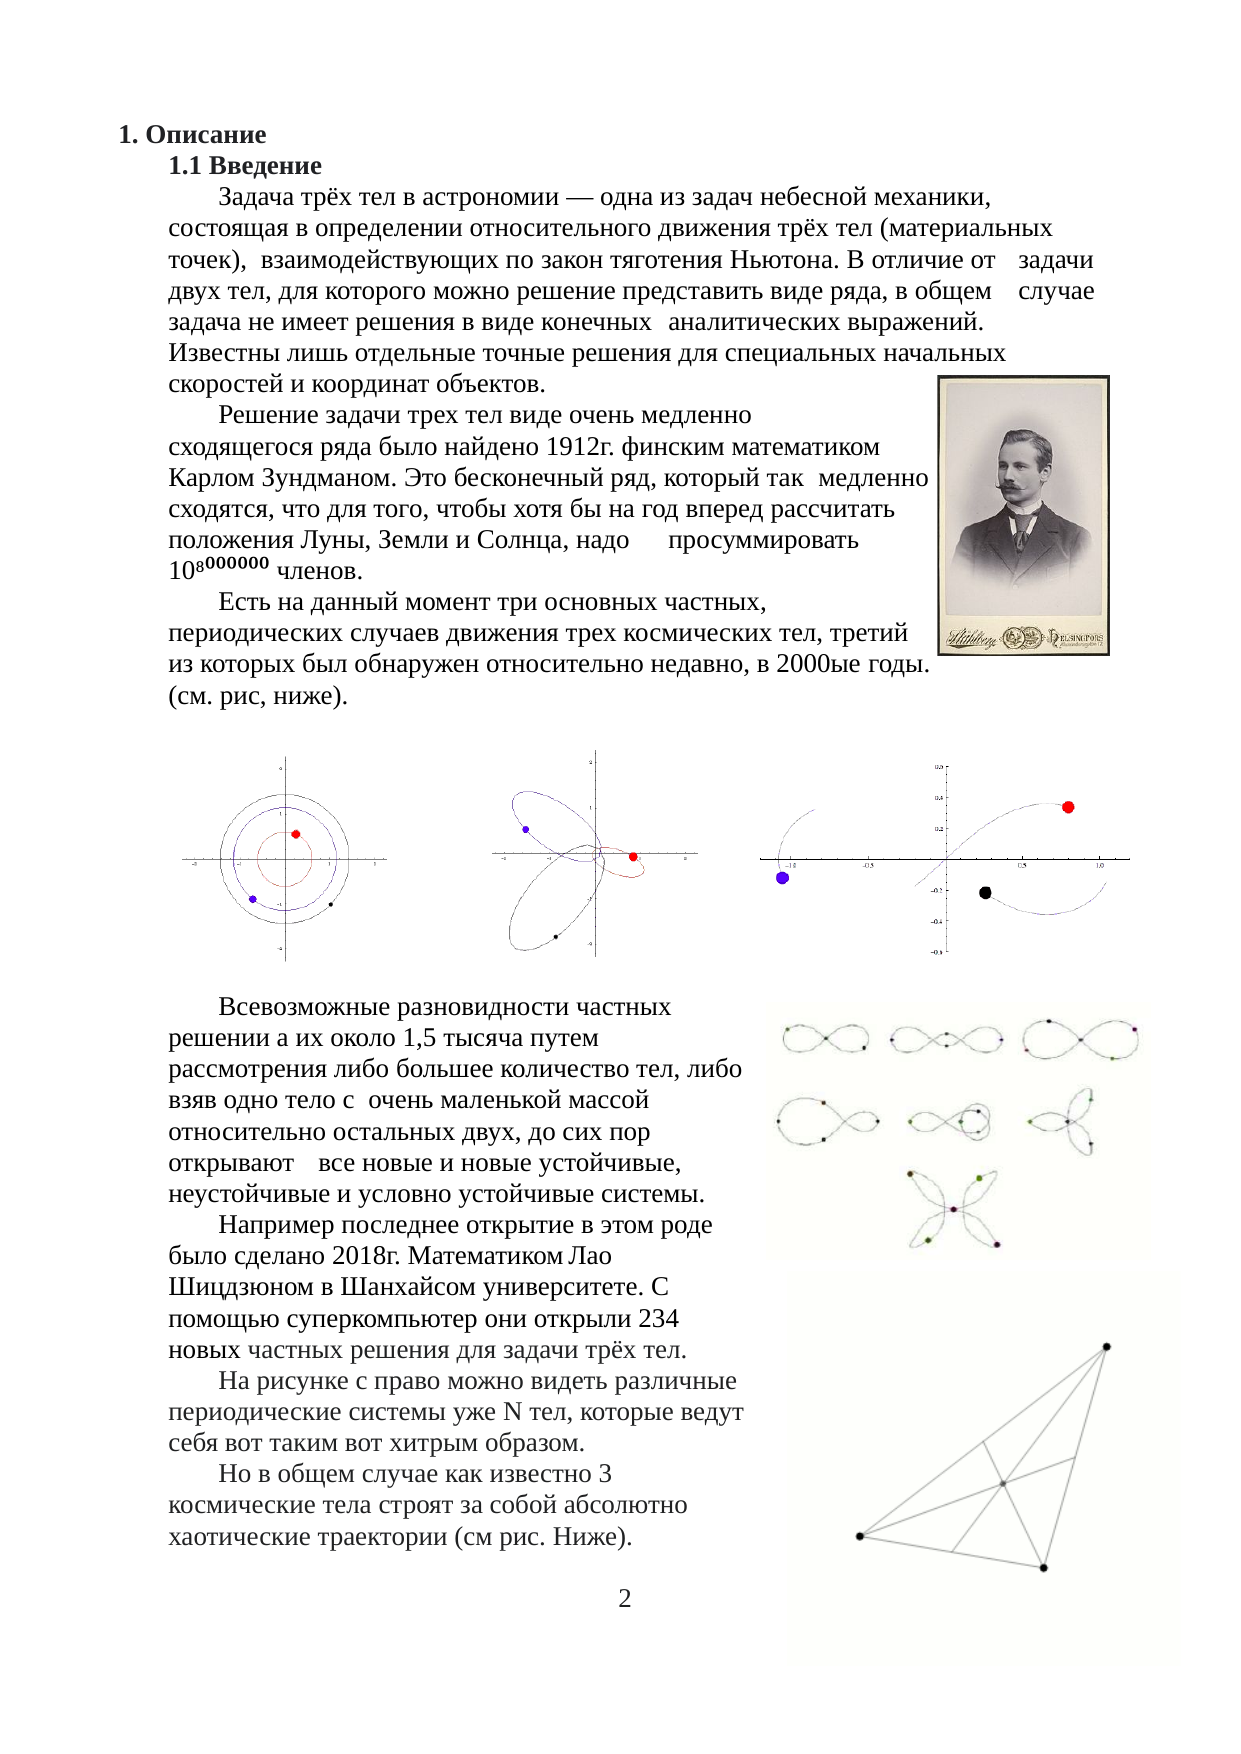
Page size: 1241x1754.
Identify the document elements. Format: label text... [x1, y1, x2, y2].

text 1.1 Введение [118, 149, 1122, 180]
text Задача трёх тел в астрономии — одна из задач небесной механики, состоящая в определении относительного движения трёх тел (материальных точек), взаимодействующих по закон тяготения Ньютона. В отличие от задачи двух тел, для которого можно решение представить виде ряда, в общем случае задача не имеет решения в виде конечных аналитических выражений. Известны лишь отдельные точные решения для специальных начальных скоростей и координат объектов. [118, 180, 1122, 398]
picture [454, 739, 727, 971]
picture [739, 746, 1153, 963]
text 2 [118, 1582, 787, 1613]
picture [761, 1002, 1181, 1666]
picture [162, 736, 420, 974]
text Всевозможные разновидности частных решении а их около 1,5 тысяча путем рассмотрения либо большее количество тел, либо взяв одно тело с очень маленькой массой относительно остальных двух, до сих пор открывают все новые и новые устойчивые, неустойчивые и условно устойчивые системы. Например последнее открытие в этом роде было сделано 2018г. Математиком Лао Шицдзюном в Шанхайсом университете. С помощью суперкомпьютер они открыли 234 новых частных решения для задачи трёх тел. [118, 741, 1122, 1364]
text 1. Описание [118, 118, 1122, 149]
text Есть на данный момент три основных частных, периодических случаев движения трех космических тел, третий из которых был обнаружен относительно недавно, в 2000ые годы. (см. рис, ниже). [118, 585, 1122, 710]
text Но в общем случае как известно 3 космические тела строят за собой абсолютно хаотические траектории (см рис. Ниже). [118, 1457, 787, 1551]
picture [937, 375, 1110, 656]
text Решение задачи трех тел виде очень медленно сходящегося ряда было найдено 1912г. финским математиком Карлом Зундманом. Это бесконечный ряд, который так медленно сходятся, что для того, чтобы хотя бы на год вперед рассчитать положения Луны, Земли и Солнца, надо просуммировать 10⁸⁰⁰⁰⁰⁰⁰ членов. [118, 398, 937, 585]
text На рисунке с право можно видеть различные периодические системы уже N тел, которые ведут себя вот таким вот хитрым образом. [118, 1364, 787, 1457]
